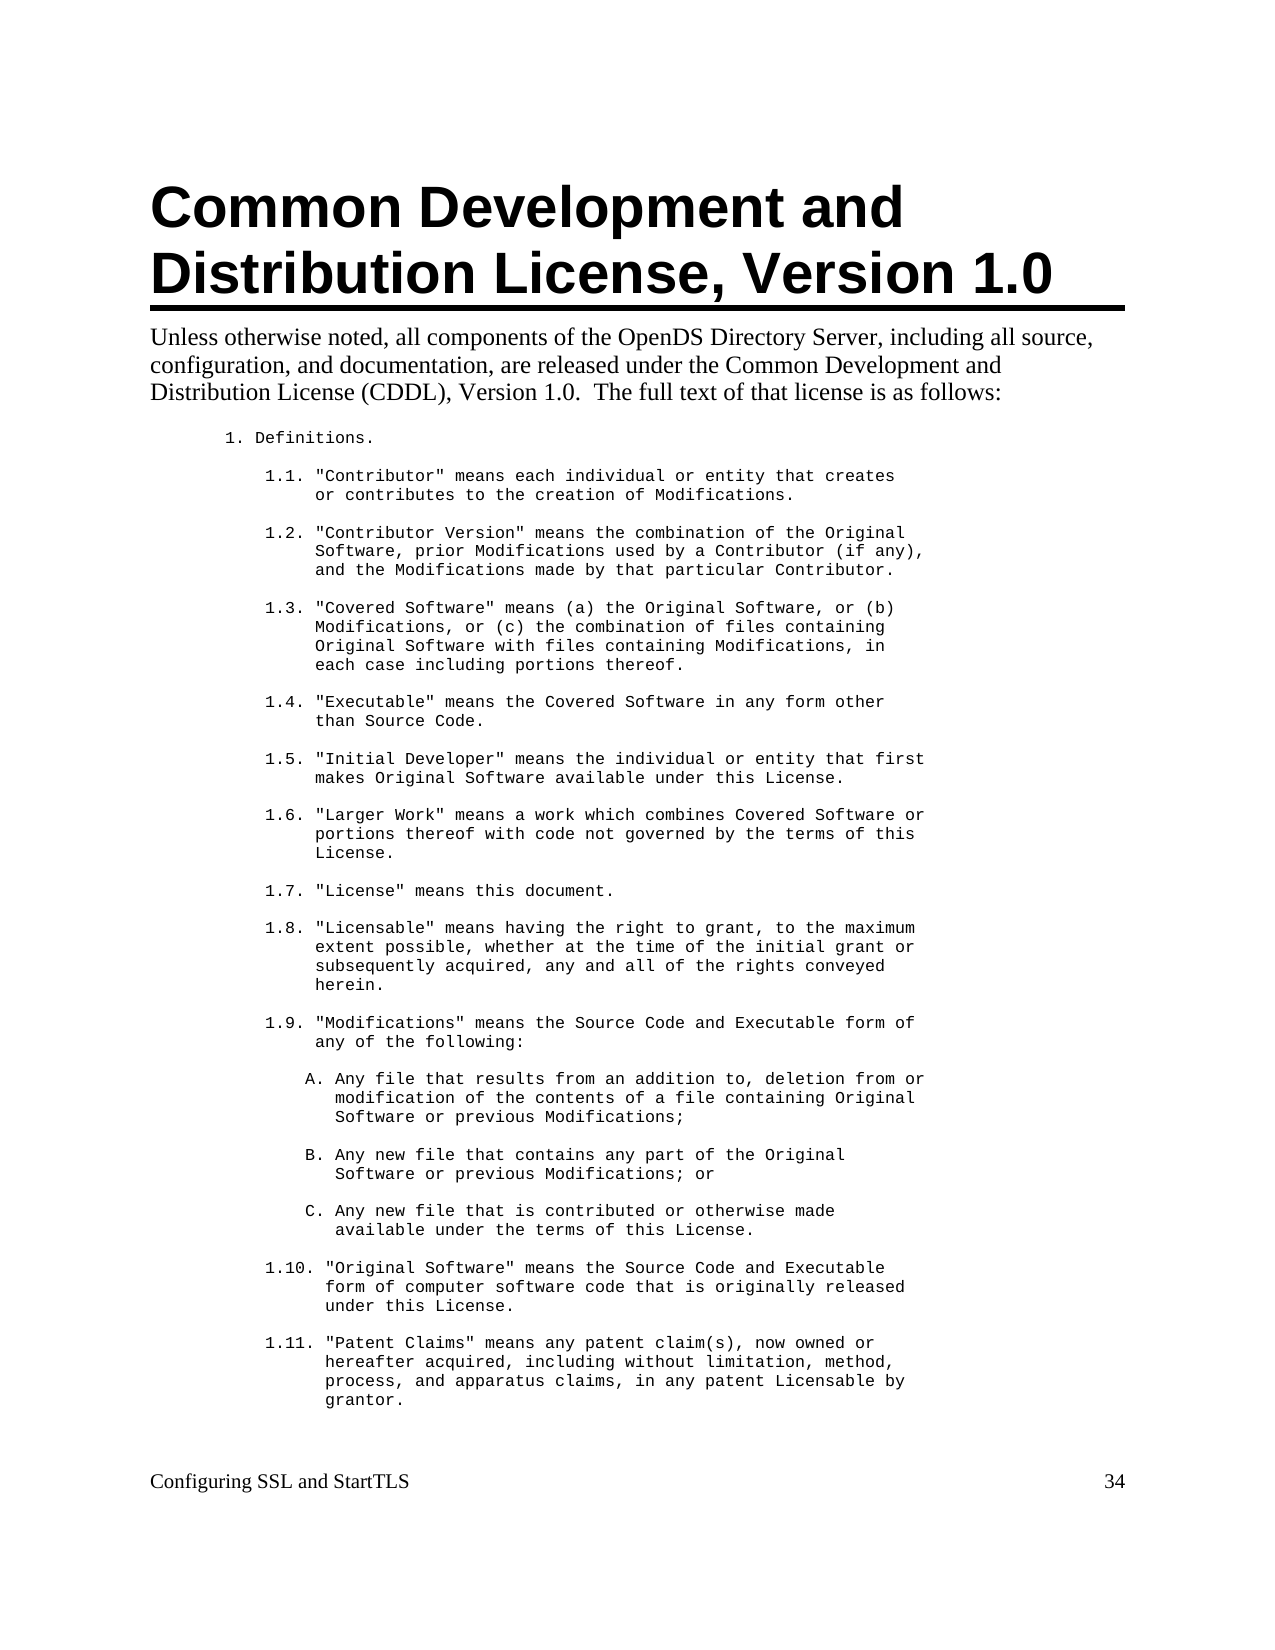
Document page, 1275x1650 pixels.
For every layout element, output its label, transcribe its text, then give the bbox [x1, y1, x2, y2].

text Software, prior Modifications used by a Contributor (if any), [225, 543, 1125, 562]
text Software or previous Modifications; or [225, 1165, 1125, 1184]
text form of computer software code that is originally released [225, 1278, 1125, 1297]
text Unless otherwise noted, all components of the OpenDS Directory Server, including all source, configuration, and documentation, are released under the Common Development and Distribution License (CDDL), Version 1.0. The full text of that license is as follows: [150, 323, 1125, 406]
subtitle Common Development and Distribution License, Version 1.0 [150, 175, 1125, 305]
text extent possible, whether at the time of the initial grant or [225, 939, 1125, 958]
text Original Software with files containing Modifications, in [225, 637, 1125, 656]
text 1.8. "Licensable" means having the right to grant, to the maximum [225, 920, 1125, 939]
text 1.5. "Initial Developer" means the individual or entity that first [225, 750, 1125, 769]
text each case including portions thereof. [225, 656, 1125, 675]
text portions thereof with code not governed by the terms of this [225, 826, 1125, 845]
text 1. Definitions. [225, 430, 1125, 449]
text hereafter acquired, including without limitation, method, [225, 1354, 1125, 1373]
text 1.11. "Patent Claims" means any patent claim(s), now owned or [225, 1335, 1125, 1354]
text grantor. [225, 1391, 1125, 1410]
text and the Modifications made by that particular Contributor. [225, 562, 1125, 581]
text 1.1. "Contributor" means each individual or entity that creates [225, 468, 1125, 486]
text 1.6. "Larger Work" means a work which combines Covered Software or [225, 807, 1125, 826]
text 1.3. "Covered Software" means (a) the Original Software, or (b) [225, 599, 1125, 618]
text C. Any new file that is contributed or otherwise made [225, 1203, 1125, 1222]
text 1.9. "Modifications" means the Source Code and Executable form of [225, 1014, 1125, 1033]
text modification of the contents of a file containing Original [225, 1090, 1125, 1109]
text Software or previous Modifications; [225, 1109, 1125, 1127]
text herein. [225, 977, 1125, 996]
text under this License. [225, 1297, 1125, 1316]
text 1.7. "License" means this document. [225, 882, 1125, 901]
text A. Any file that results from an addition to, deletion from or [225, 1071, 1125, 1090]
text subsequently acquired, any and all of the rights conveyed [225, 958, 1125, 977]
text available under the terms of this License. [225, 1222, 1125, 1241]
text than Source Code. [225, 713, 1125, 732]
text Modifications, or (c) the combination of files containing [225, 618, 1125, 637]
text B. Any new file that contains any part of the Original [225, 1146, 1125, 1165]
text makes Original Software available under this License. [225, 769, 1125, 788]
text process, and apparatus claims, in any patent Licensable by [225, 1373, 1125, 1391]
text 1.2. "Contributor Version" means the combination of the Original [225, 524, 1125, 543]
text License. [225, 845, 1125, 863]
text or contributes to the creation of Modifications. [225, 486, 1125, 505]
text any of the following: [225, 1033, 1125, 1052]
text 1.10. "Original Software" means the Source Code and Executable [225, 1259, 1125, 1278]
text 1.4. "Executable" means the Covered Software in any form other [225, 694, 1125, 713]
